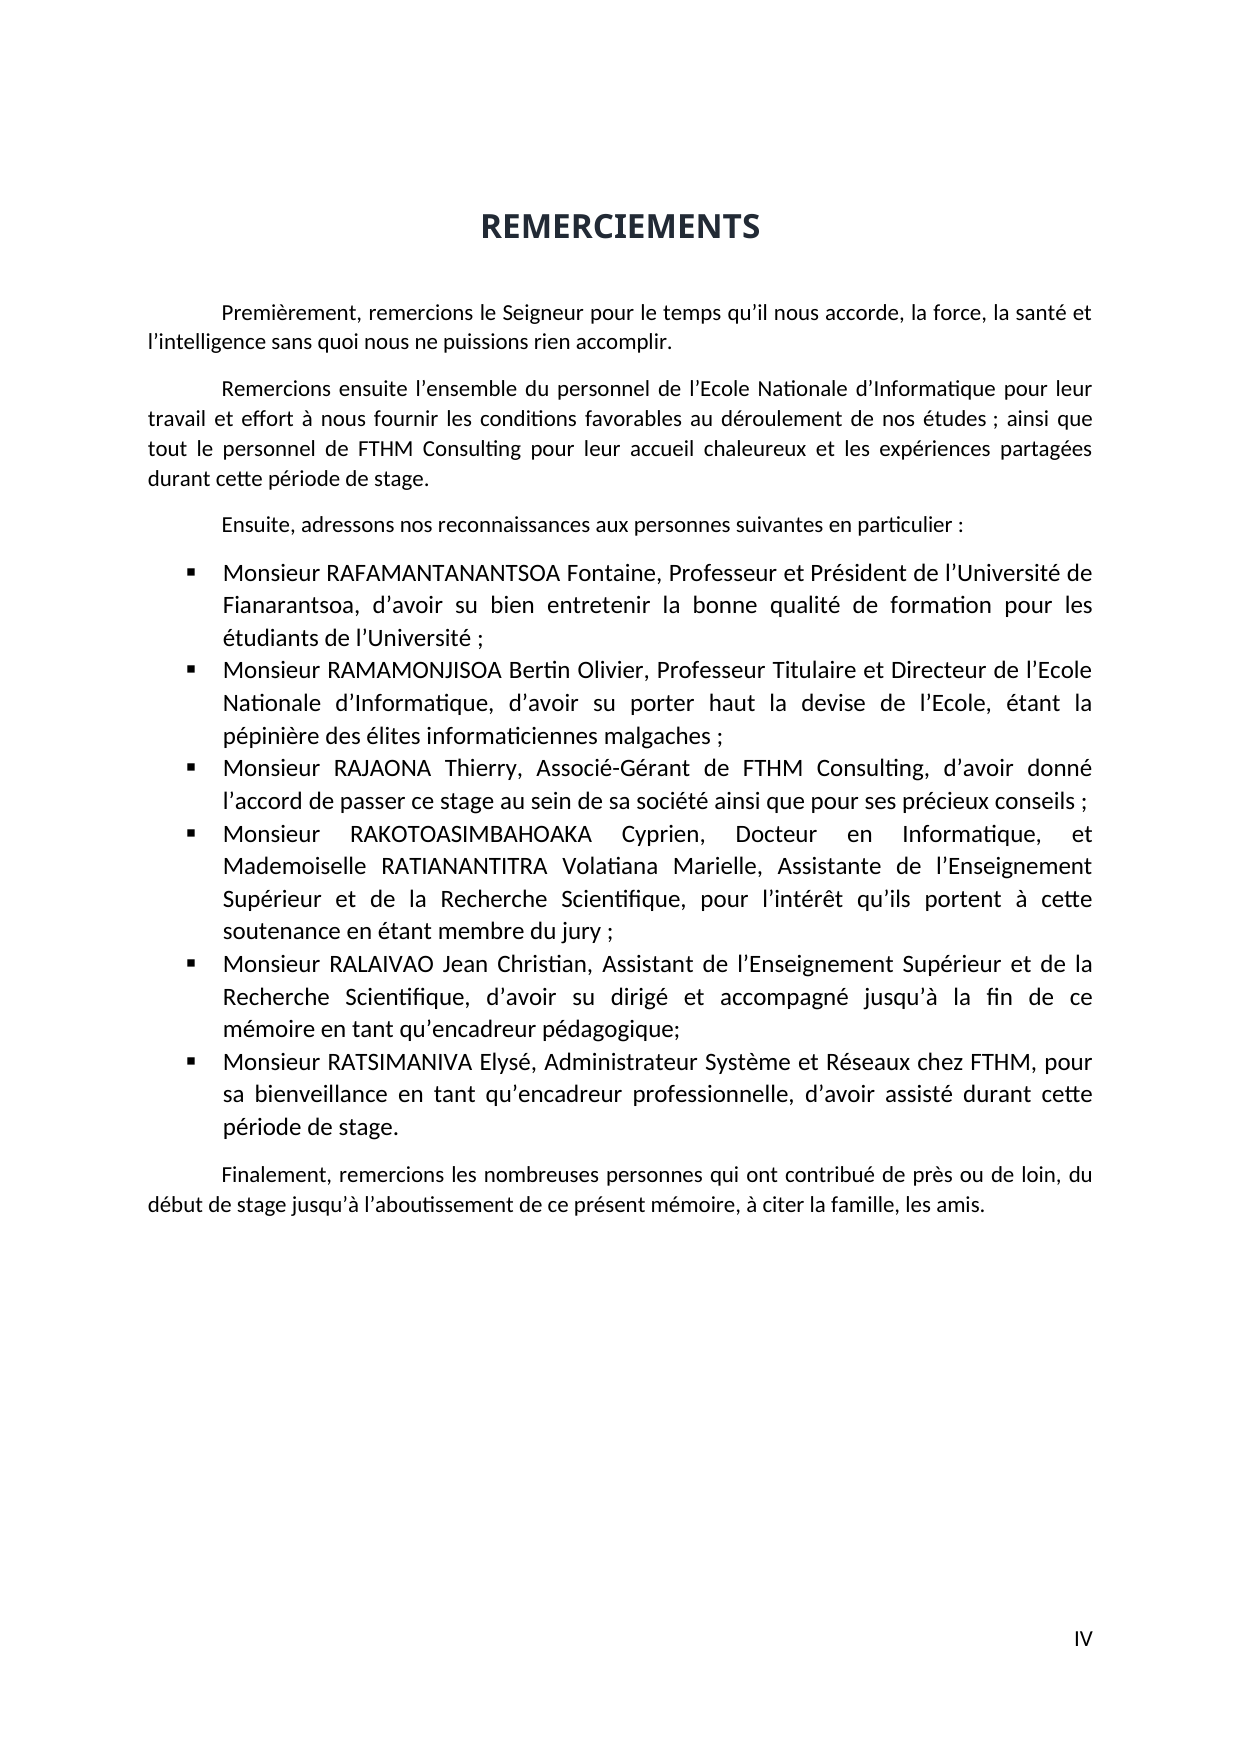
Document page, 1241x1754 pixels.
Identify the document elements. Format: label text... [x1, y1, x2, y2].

list Monsieur RALAIVAO Jean Christian, Assistant de l’Enseignement Supérieur et de la Recherche Scientifique, d’avoir su dirigé et accompagné jusqu’à la fin de ce mémoire en tant qu’encadreur pédagogique; [185, 948, 1093, 1044]
text Finalement, remercions les nombreuses personnes qui ont contribué de près ou de loin, du début de stage jusqu’à l’aboutissement de ce présent mémoire, à citer la famille, les amis. [148, 1160, 1093, 1218]
text Ensuite, adressons nos reconnaissances aux personnes suivantes en particulier : [148, 510, 1093, 538]
text Remercions ensuite l’ensemble du personnel de l’Ecole Nationale d’Informatique pour leur travail et effort à nous fournir les conditions favorables au déroulement de nos études ; ainsi que tout le personnel de FTHM Consulting pour leur accueil chaleureux et les expériences partagées durant cette période de stage. [148, 374, 1093, 492]
list Monsieur RATSIMANIVA Elysé, Administrateur Système et Réseaux chez FTHM, pour sa bienveillance en tant qu’encadreur professionnelle, d’avoir assisté durant cette période de stage. [185, 1046, 1093, 1142]
list Monsieur RAJAONA Thierry, Associé-Gérant de FTHM Consulting, d’avoir donné l’accord de passer ce stage au sein de sa société ainsi que pour ses précieux conseils ; [185, 752, 1093, 816]
list Monsieur RAFAMANTANANTSOA Fontaine, Professeur et Président de l’Université de Fianarantsoa, d’avoir su bien entretenir la bonne qualité de formation pour les étudiants de l’Université ; [185, 557, 1093, 653]
list Monsieur RAMAMONJISOA Bertin Olivier, Professeur Titulaire et Directeur de l’Ecole Nationale d’Informatique, d’avoir su porter haut la devise de l’Ecole, étant la pépinière des élites informaticiennes malgaches ; [185, 655, 1093, 750]
subtitle REMERCIEMENTS [148, 202, 1093, 248]
list Monsieur RAKOTOASIMBAHOAKA Cyprien, Docteur en Informatique, et Mademoiselle RATIANANTITRA Volatiana Marielle, Assistante de l’Enseignement Supérieur et de la Recherche Scientifique, pour l’intérêt qu’ils portent à cette soutenance en étant membre du jury ; [185, 818, 1093, 946]
text Premièrement, remercions le Seigneur pour le temps qu’il nous accorde, la force, la santé et l’intelligence sans quoi nous ne puissions rien accomplir. [148, 298, 1093, 356]
